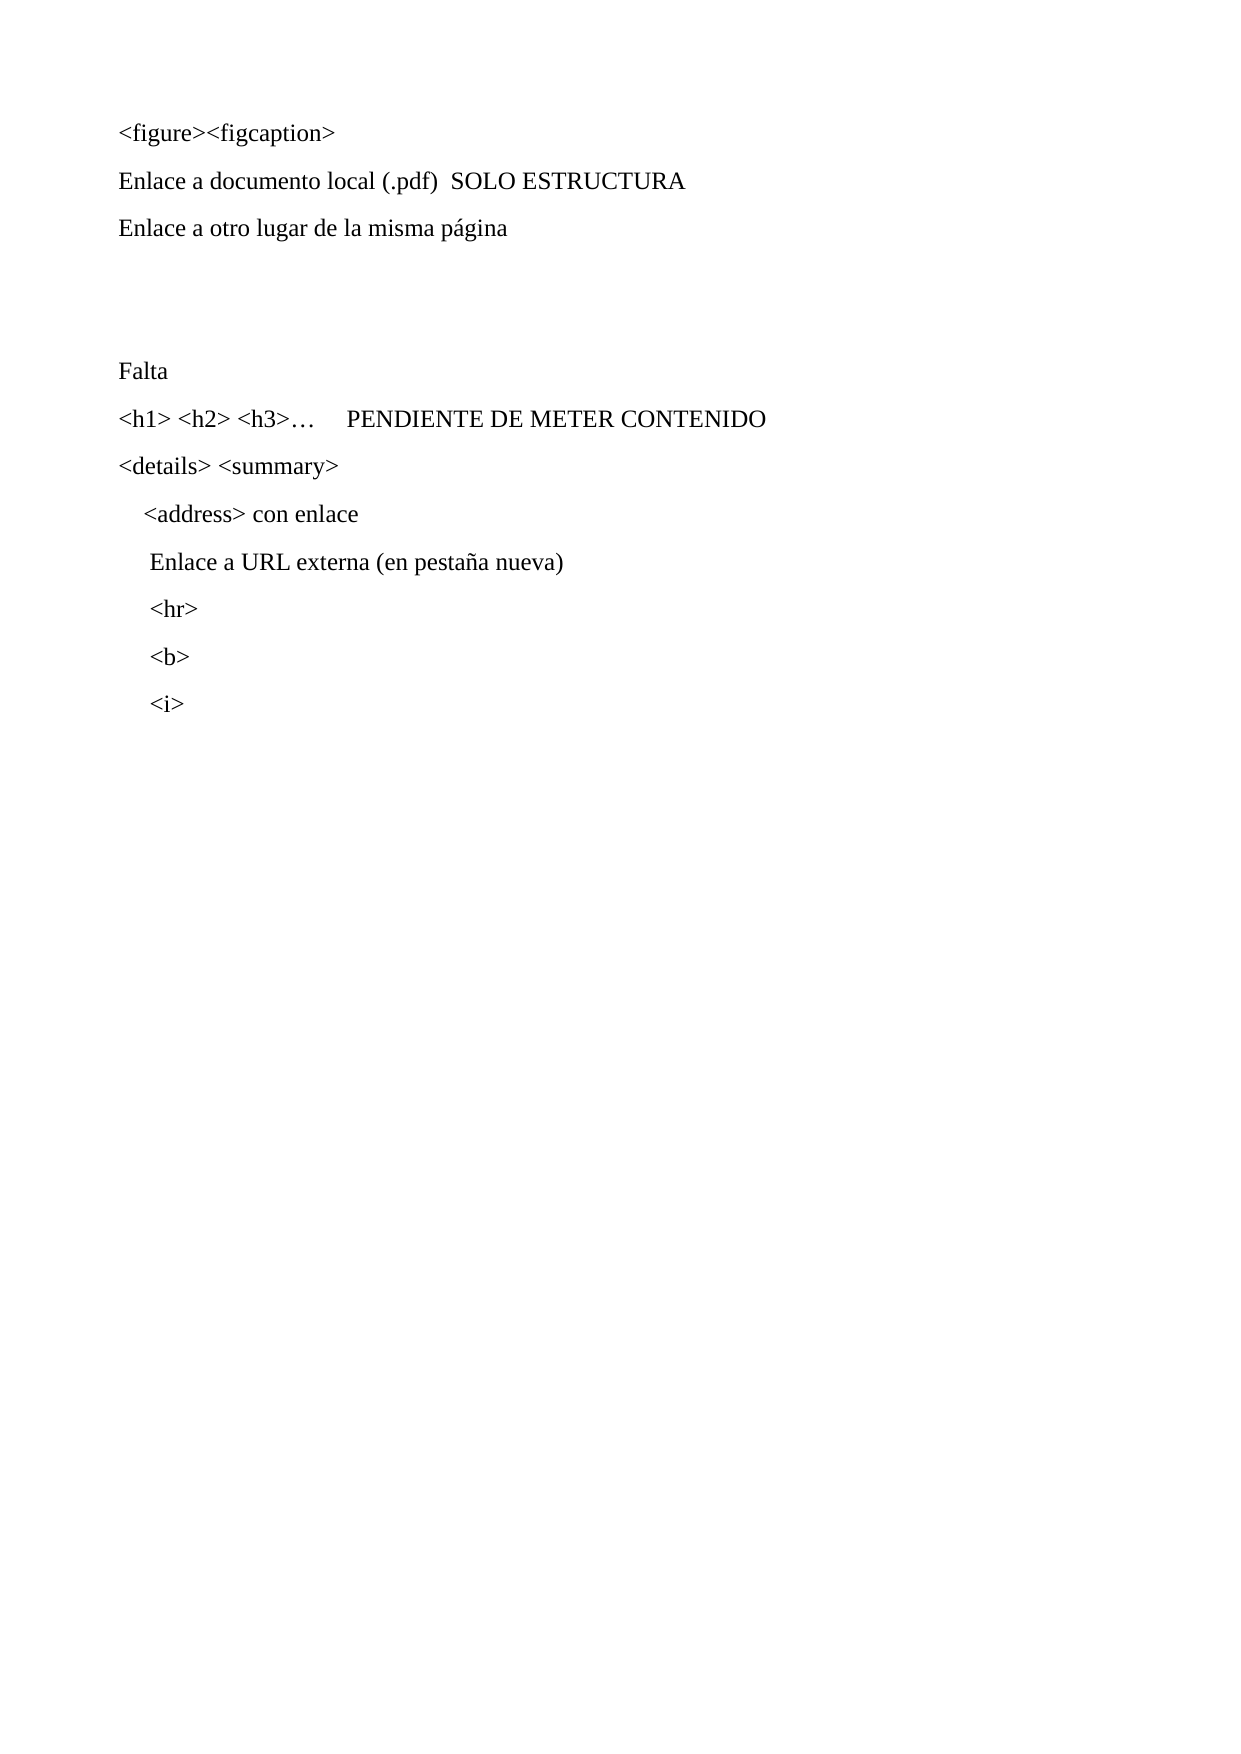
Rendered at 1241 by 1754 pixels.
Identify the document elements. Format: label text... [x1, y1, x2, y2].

text <address> con enlace [118, 499, 1122, 528]
text Enlace a URL externa (en pestaña nueva) [118, 547, 1122, 575]
text <details> <summary> [118, 451, 1122, 480]
text Enlace a documento local (.pdf) SOLO ESTRUCTURA [118, 166, 1122, 194]
text <i> [118, 689, 1122, 718]
text <hr> [118, 594, 1122, 623]
text <b> [118, 642, 1122, 671]
text <figure><figcaption> [118, 118, 1122, 147]
text Falta [118, 356, 1122, 385]
text <h1> <h2> <h3>… PENDIENTE DE METER CONTENIDO [118, 404, 1122, 432]
text Enlace a otro lugar de la misma página [118, 213, 1122, 242]
